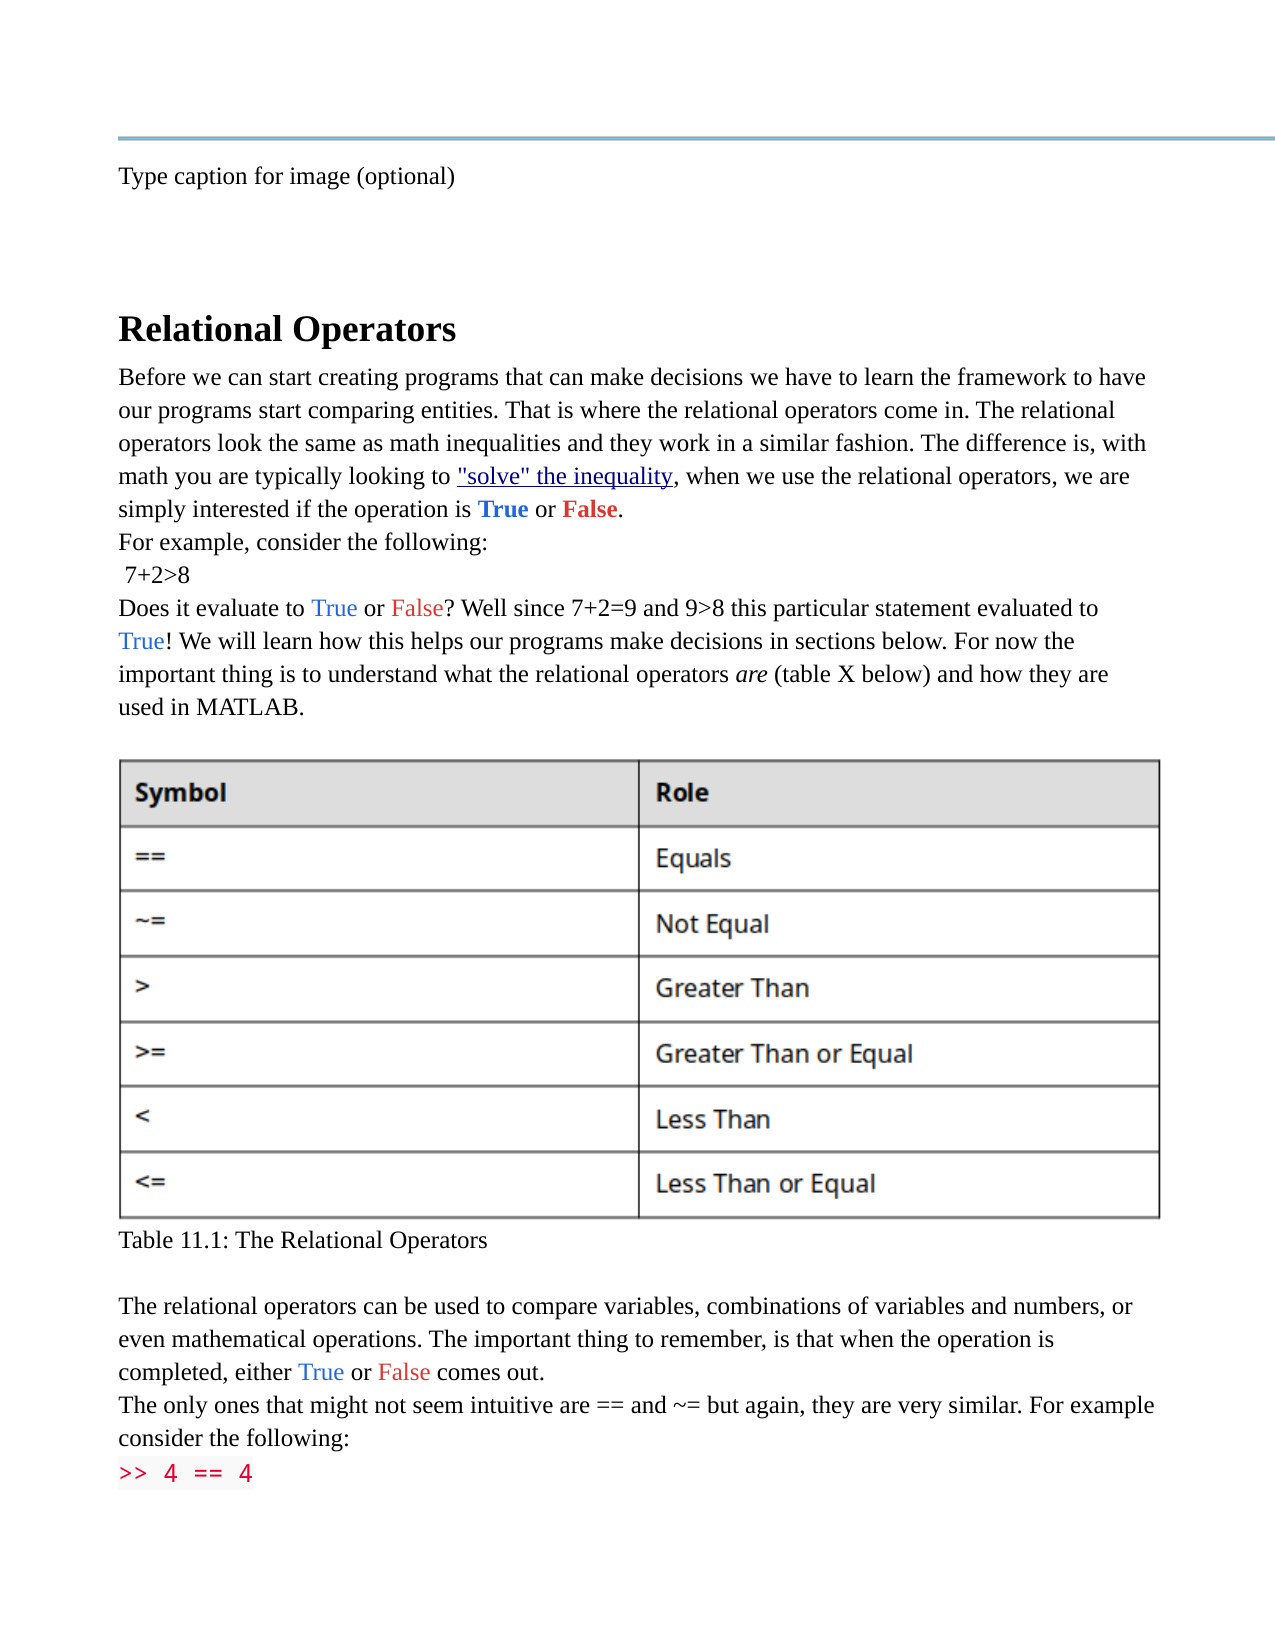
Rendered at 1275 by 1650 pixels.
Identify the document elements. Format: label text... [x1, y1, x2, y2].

subtitle Relational Operators [118, 306, 1157, 349]
picture [118, 118, 1275, 158]
text Does it evaluate to True or False? Well since 7+2=9 and 9>8 this particular statement evaluated to True! We will learn how this helps our programs make decisions in sections below. For now the important thing is to understand what the relational operators are (table X below) and how they are used in MATLAB. [118, 593, 1157, 721]
text Before we can start creating programs that can make decisions we have to learn the framework to have our programs start comparing entities. That is where the relational operators come in. The relational operators look the same as math inequalities and they work in a similar fashion. The difference is, with math you are typically looking to "solve" the inequality, when we use the relational operators, we are simply interested if the operation is True or False. [118, 362, 1157, 523]
text >> 4 == 4 [118, 1456, 1157, 1490]
text 7+2>8 [118, 560, 1157, 589]
text The relational operators can be used to compare variables, combinations of variables and numbers, or even mathematical operations. The important thing to remember, is that when the operation is completed, either True or False comes out. [118, 1291, 1157, 1386]
text Type caption for image (optional) [118, 161, 1157, 190]
text The only ones that might not seem intuitive are == and ~= but again, they are very similar. For example consider the following: [118, 1390, 1157, 1452]
text Table 11.1: The Relational Operators [118, 1225, 1157, 1254]
text For example, consider the following: [118, 527, 1157, 556]
picture [118, 758, 1162, 1221]
